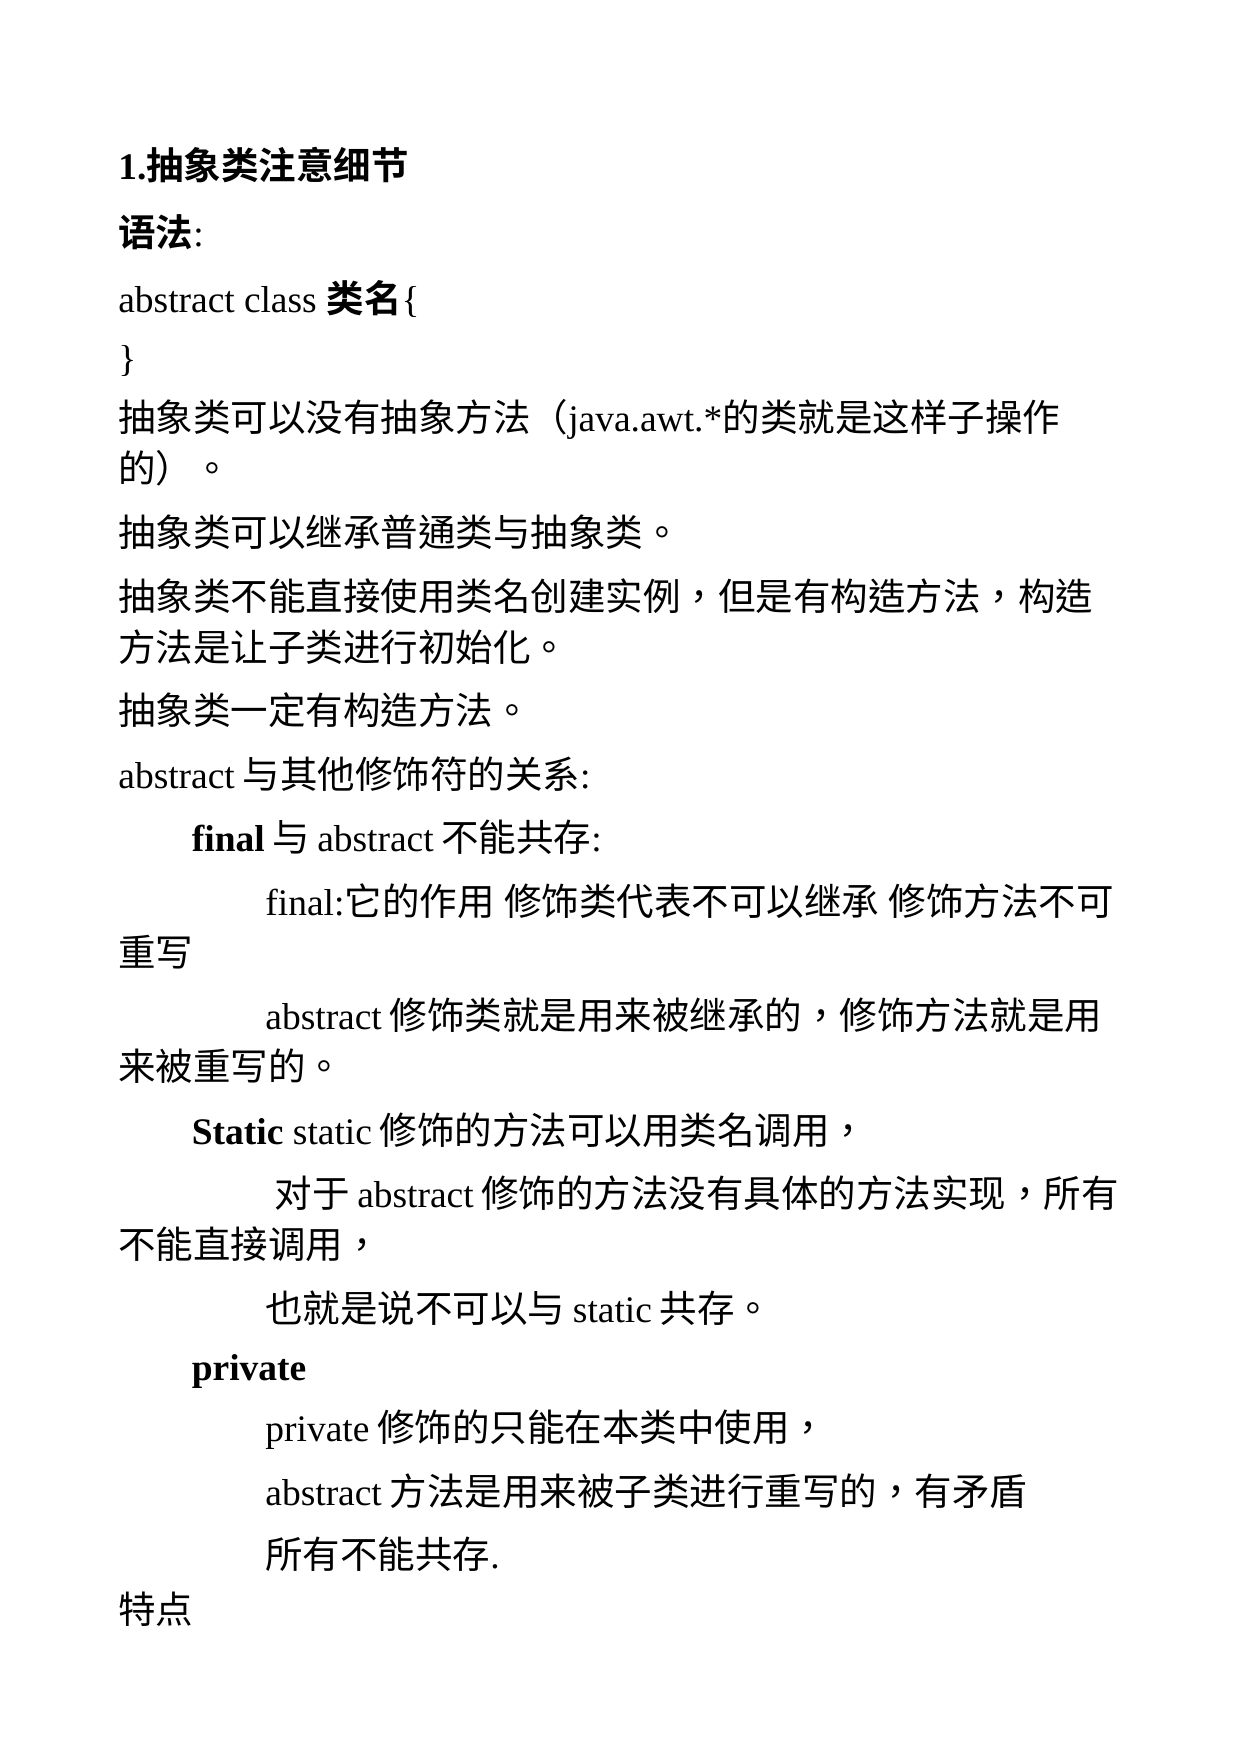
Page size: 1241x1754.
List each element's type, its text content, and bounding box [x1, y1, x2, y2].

text 抽象类可以继承普通类与抽象类。 [118, 506, 1122, 557]
text 也就是说不可以与static共存。 [118, 1282, 1122, 1333]
text 抽象类不能直接使用类名创建实例，但是有构造方法，构造方法是让子类进行初始化。 [118, 570, 1122, 672]
text 语法: [118, 202, 1122, 257]
text 对于abstract修饰的方法没有具体的方法实现，所有不能直接调用， [118, 1168, 1122, 1270]
text 抽象类一定有构造方法。 [118, 684, 1122, 735]
text abstract方法是用来被子类进行重写的，有矛盾 [118, 1465, 1122, 1516]
text 所有不能共存. [118, 1528, 1122, 1579]
text private [118, 1346, 1122, 1389]
text private修饰的只能在本类中使用， [118, 1401, 1122, 1452]
text abstract class 类名{ [118, 269, 1122, 323]
text final:它的作用 修饰类代表不可以继承 修饰方法不可重写 [118, 875, 1122, 977]
text 抽象类可以没有抽象方法（java.awt.*的类就是这样子操作的）。 [118, 392, 1122, 494]
text abstract修饰类就是用来被继承的，修饰方法就是用来被重写的。 [118, 989, 1122, 1092]
text 特点 [118, 1592, 1122, 1634]
text } [118, 336, 1122, 379]
text abstract与其他修饰符的关系: [118, 748, 1122, 799]
subtitle 1.抽象类注意细节 [118, 139, 1122, 190]
text final与abstract不能共存: [118, 811, 1122, 862]
text Static static修饰的方法可以用类名调用， [118, 1104, 1122, 1155]
